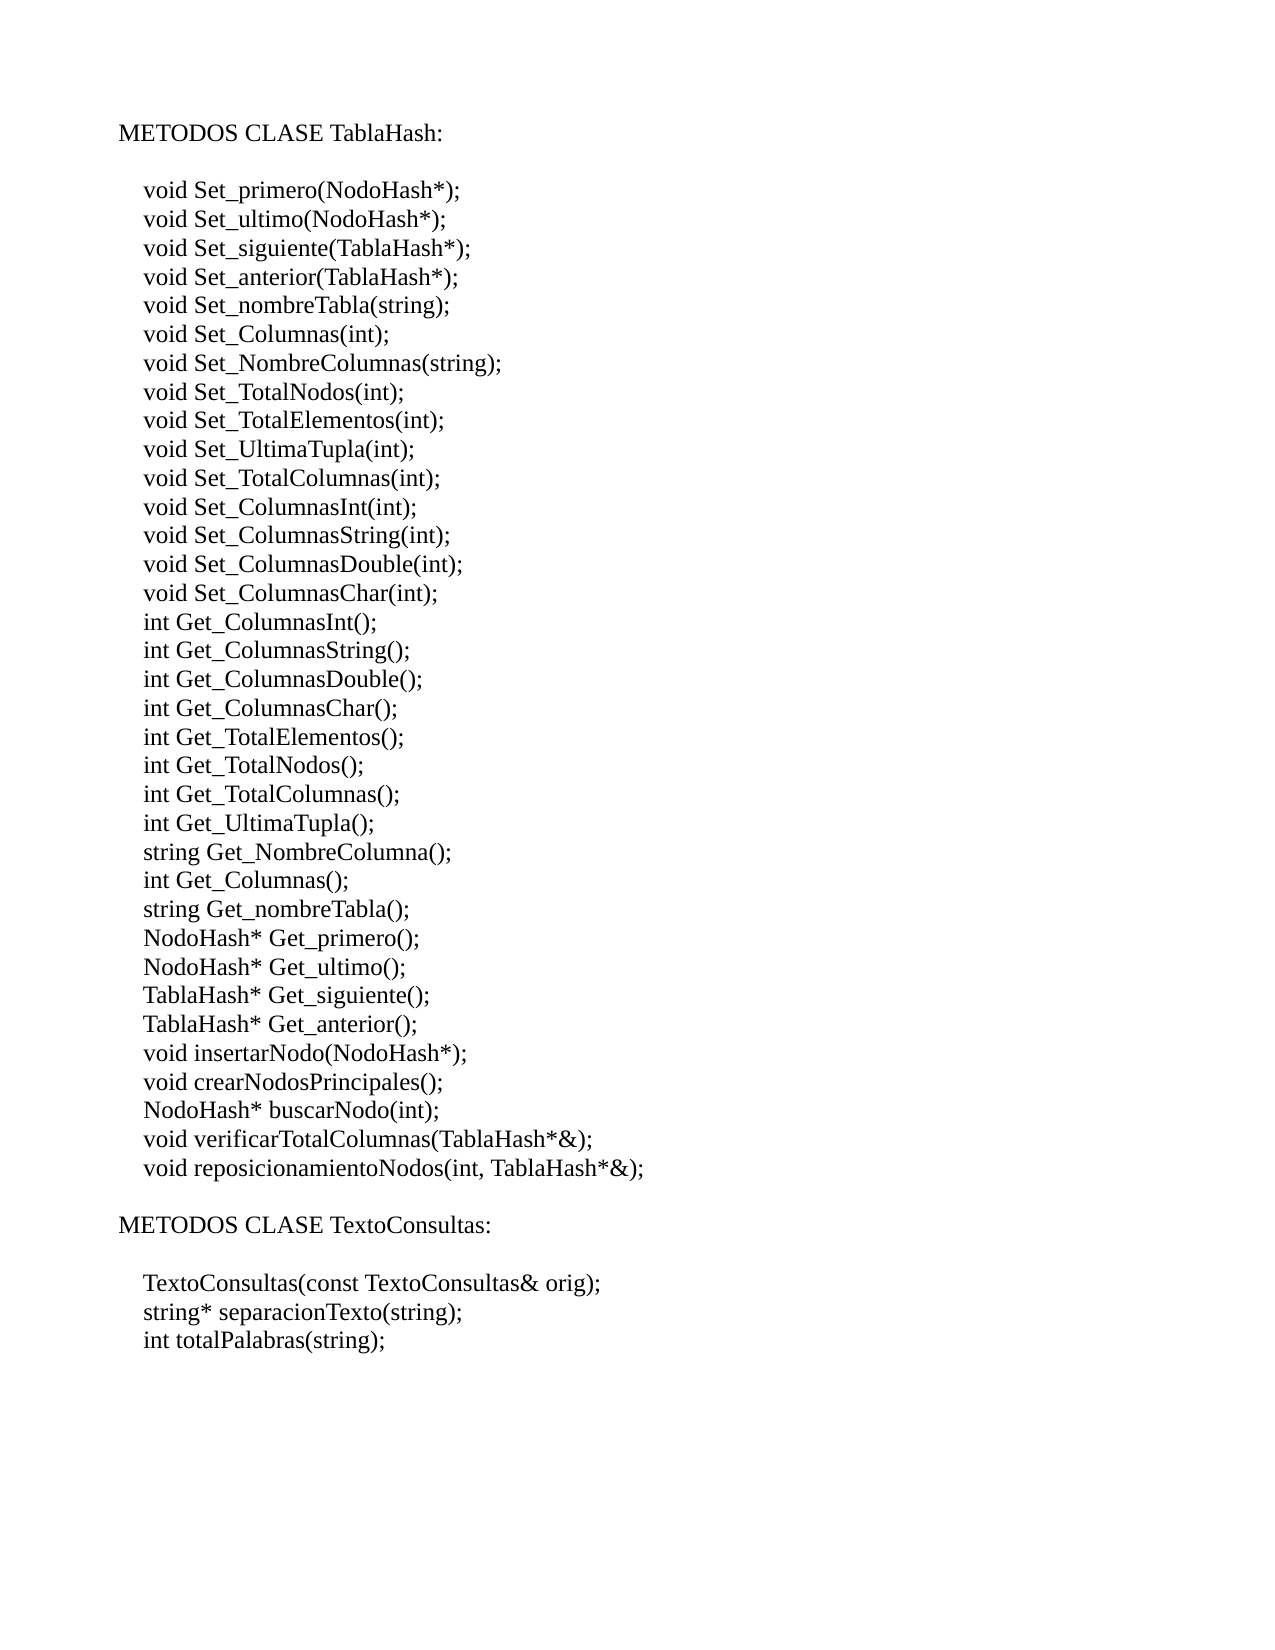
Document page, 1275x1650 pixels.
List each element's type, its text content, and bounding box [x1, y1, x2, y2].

text METODOS CLASE TablaHash: [118, 118, 1157, 147]
text void verificarTotalColumnas(TablaHash*&); [118, 1124, 1157, 1153]
text void Set_anterior(TablaHash*); [118, 262, 1157, 291]
text void reposicionamientoNodos(int, TablaHash*&); [118, 1153, 1157, 1182]
text void Set_primero(NodoHash*); [118, 176, 1157, 204]
text TablaHash* Get_siguiente(); [118, 981, 1157, 1009]
text int Get_ColumnasString(); [118, 636, 1157, 664]
text METODOS CLASE TextoConsultas: [118, 1211, 1157, 1239]
text string* separacionTexto(string); [118, 1297, 1157, 1326]
text int Get_UltimaTupla(); [118, 808, 1157, 837]
text void Set_nombreTabla(string); [118, 291, 1157, 319]
text void Set_Columnas(int); [118, 319, 1157, 348]
text int Get_TotalColumnas(); [118, 779, 1157, 808]
text void insertarNodo(NodoHash*); [118, 1038, 1157, 1067]
text TextoConsultas(const TextoConsultas& orig); [118, 1268, 1157, 1297]
text int Get_Columnas(); [118, 866, 1157, 894]
text void Set_UltimaTupla(int); [118, 434, 1157, 463]
text void Set_TotalColumnas(int); [118, 463, 1157, 492]
text void crearNodosPrincipales(); [118, 1067, 1157, 1096]
text void Set_ColumnasDouble(int); [118, 549, 1157, 578]
text void Set_siguiente(TablaHash*); [118, 233, 1157, 262]
text int totalPalabras(string); [118, 1326, 1157, 1354]
text TablaHash* Get_anterior(); [118, 1009, 1157, 1038]
text NodoHash* Get_ultimo(); [118, 952, 1157, 981]
text int Get_ColumnasInt(); [118, 607, 1157, 636]
text string Get_nombreTabla(); [118, 894, 1157, 923]
text void Set_ultimo(NodoHash*); [118, 204, 1157, 233]
text void Set_TotalNodos(int); [118, 377, 1157, 406]
text NodoHash* buscarNodo(int); [118, 1096, 1157, 1124]
text int Get_TotalNodos(); [118, 751, 1157, 779]
text void Set_ColumnasInt(int); [118, 492, 1157, 521]
text int Get_TotalElementos(); [118, 722, 1157, 751]
text NodoHash* Get_primero(); [118, 923, 1157, 952]
text string Get_NombreColumna(); [118, 837, 1157, 866]
text void Set_NombreColumnas(string); [118, 348, 1157, 377]
text int Get_ColumnasDouble(); [118, 664, 1157, 693]
text void Set_ColumnasChar(int); [118, 578, 1157, 607]
text void Set_TotalElementos(int); [118, 406, 1157, 434]
text void Set_ColumnasString(int); [118, 521, 1157, 549]
text int Get_ColumnasChar(); [118, 693, 1157, 722]
